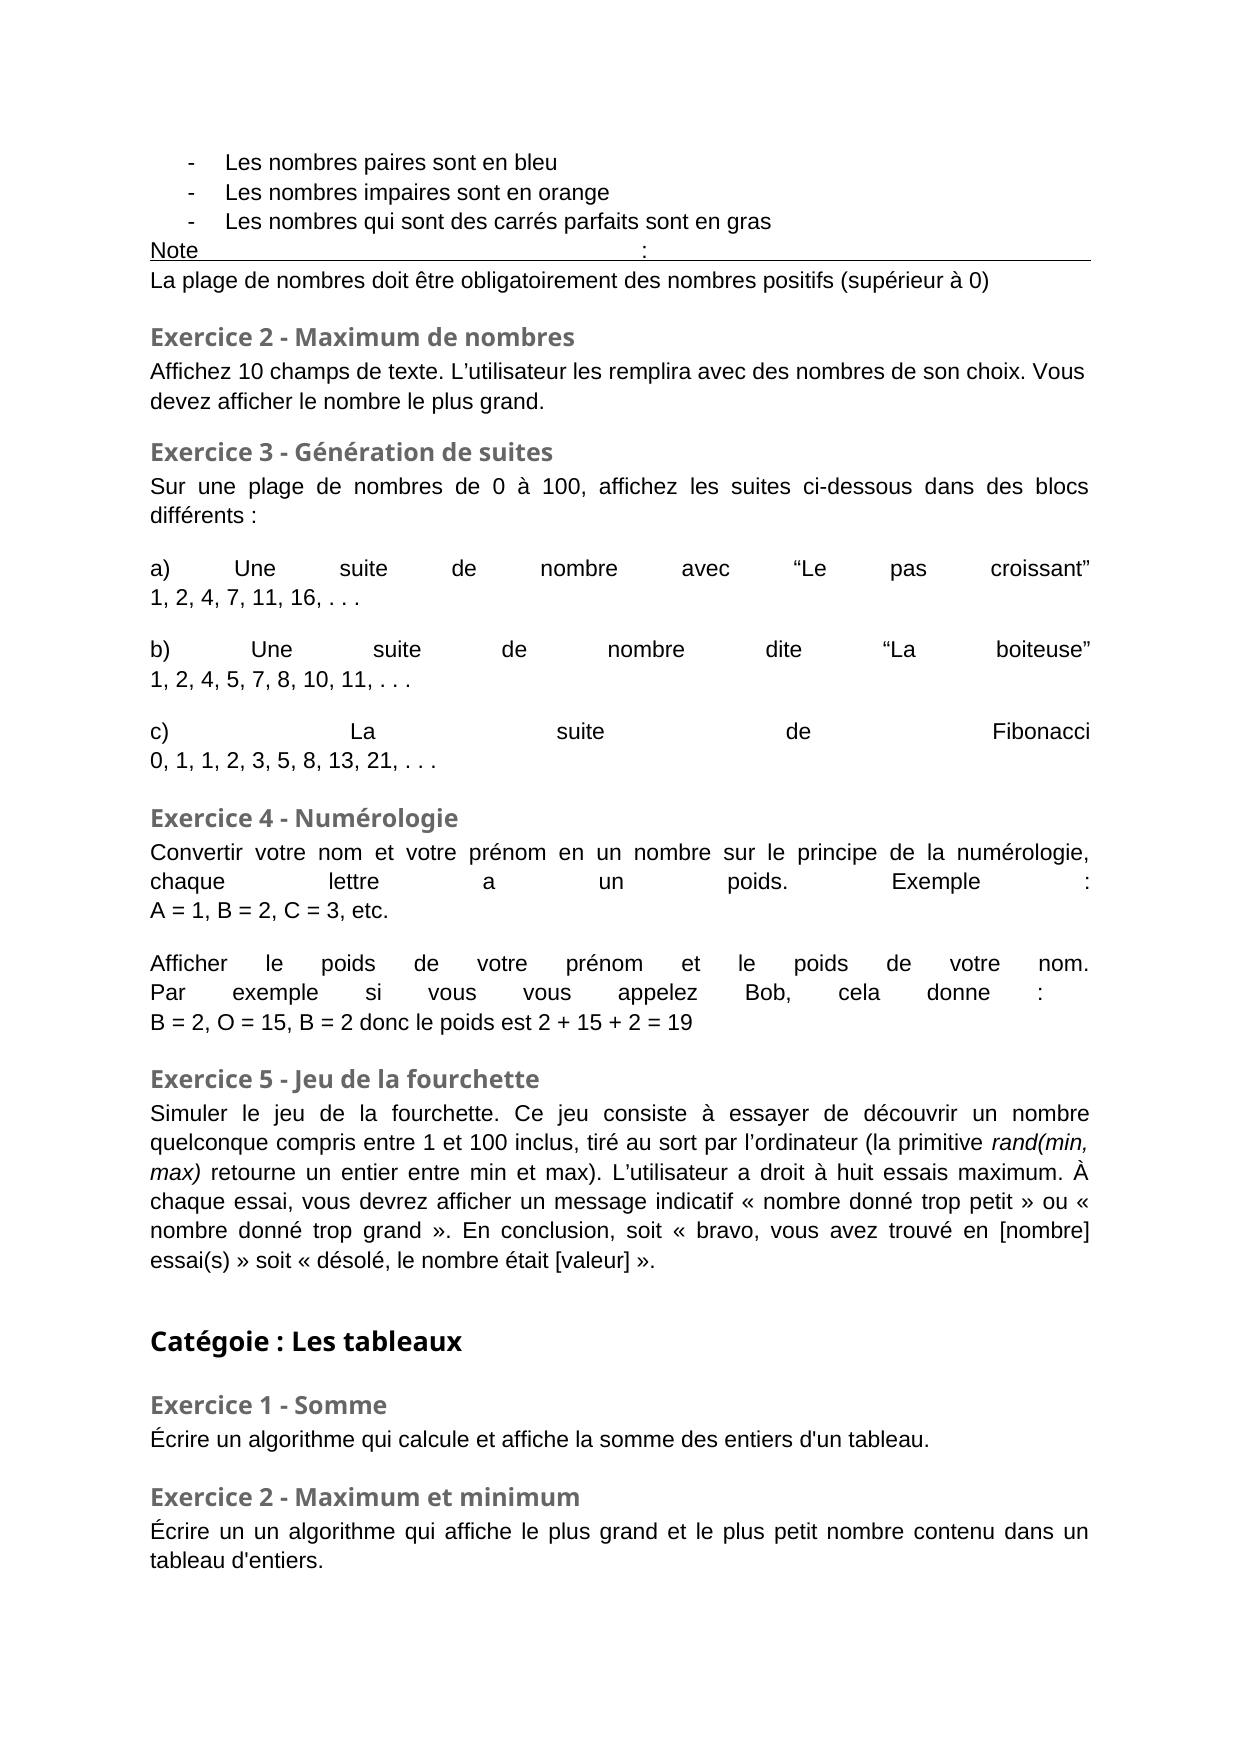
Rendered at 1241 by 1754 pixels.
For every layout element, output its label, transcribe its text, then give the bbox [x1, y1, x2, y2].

subtitle Exercice 5 - Jeu de la fourchette [150, 1061, 1091, 1096]
list Les nombres impaires sont en orange [187, 179, 1091, 205]
subtitle Catégoie : Les tableaux [150, 1323, 1091, 1359]
subtitle Exercice 3 - Génération de suites [150, 434, 1091, 468]
subtitle Exercice 2 - Maximum et minimum [150, 1479, 1091, 1513]
text Écrire un un algorithme qui affiche le plus grand et le plus petit nombre contenu dans un tableau d'entiers. [150, 1519, 1091, 1574]
text c) La suite de Fibonacci 0, 1, 1, 2, 3, 5, 8, 13, 21, . . . [150, 718, 1091, 773]
text La plage de nombres doit être obligatoirement des nombres positifs (supérieur à 0) [150, 261, 1091, 293]
text Affichez 10 champs de texte. L’utilisateur les remplira avec des nombres de son choix. Vous devez afficher le nombre le plus grand. [150, 359, 1091, 414]
subtitle Exercice 4 - Numérologie [150, 800, 1091, 834]
subtitle Exercice 2 - Maximum de nombres [150, 320, 1091, 354]
list Les nombres qui sont des carrés parfaits sont en gras [187, 209, 1091, 234]
text Convertir votre nom et votre prénom en un nombre sur le principe de la numérologie, chaque lettre a un poids. Exemple : A = 1, B = 2, C = 3, etc. [150, 839, 1091, 924]
text Simuler le jeu de la fourchette. Ce jeu consiste à essayer de découvrir un nombre quelconque compris entre 1 et 100 inclus, tiré au sort par l’ordinateur (la primitive rand(min, max) retourne un entier entre min et max). L’utilisateur a droit à huit essais maximum. À chaque essai, vous devrez afficher un message indicatif « nombre donné trop petit » ou « nombre donné trop grand ». En conclusion, soit « bravo, vous avez trouvé en [nombre] essai(s) » soit « désolé, le nombre était [valeur] ». [150, 1101, 1091, 1273]
text Sur une plage de nombres de 0 à 100, affichez les suites ci-dessous dans des blocs différents : [150, 473, 1091, 528]
list Les nombres paires sont en bleu [187, 150, 1091, 176]
text a) Une suite de nombre avec “Le pas croissant” 1, 2, 4, 7, 11, 16, . . . [150, 555, 1091, 610]
subtitle Exercice 1 - Somme [150, 1388, 1091, 1422]
text Écrire un algorithme qui calcule et affiche la somme des entiers d'un tableau. [150, 1427, 1091, 1453]
text Afficher le poids de votre prénom et le poids de votre nom. Par exemple si vous vous appelez Bob, cela donne : B = 2, O = 15, B = 2 donc le poids est 2 + 15 + 2 = 19 [150, 950, 1091, 1035]
text Note : [150, 238, 1091, 260]
text b) Une suite de nombre dite “La boiteuse” 1, 2, 4, 5, 7, 8, 10, 11, . . . [150, 637, 1091, 692]
